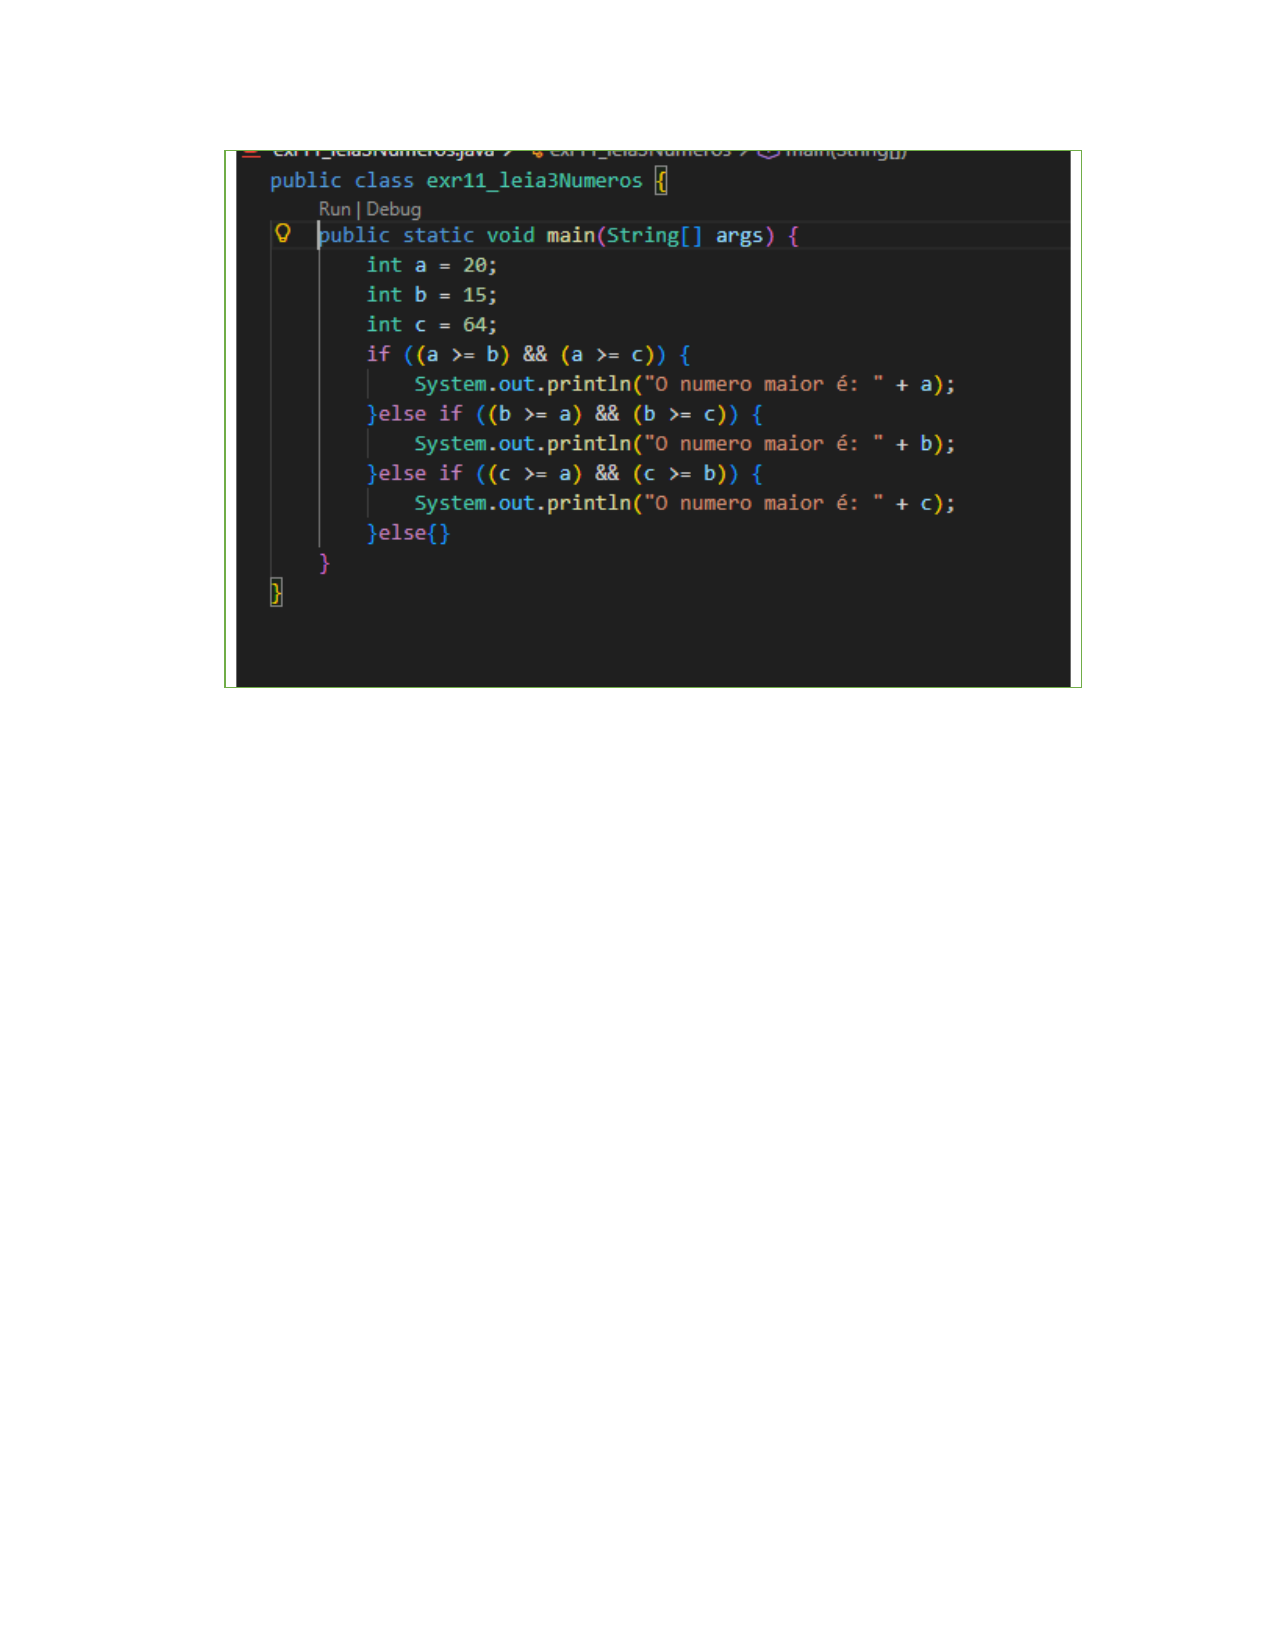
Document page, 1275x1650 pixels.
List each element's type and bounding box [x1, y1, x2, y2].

table_header [226, 151, 236, 687]
table_header [1071, 151, 1081, 687]
